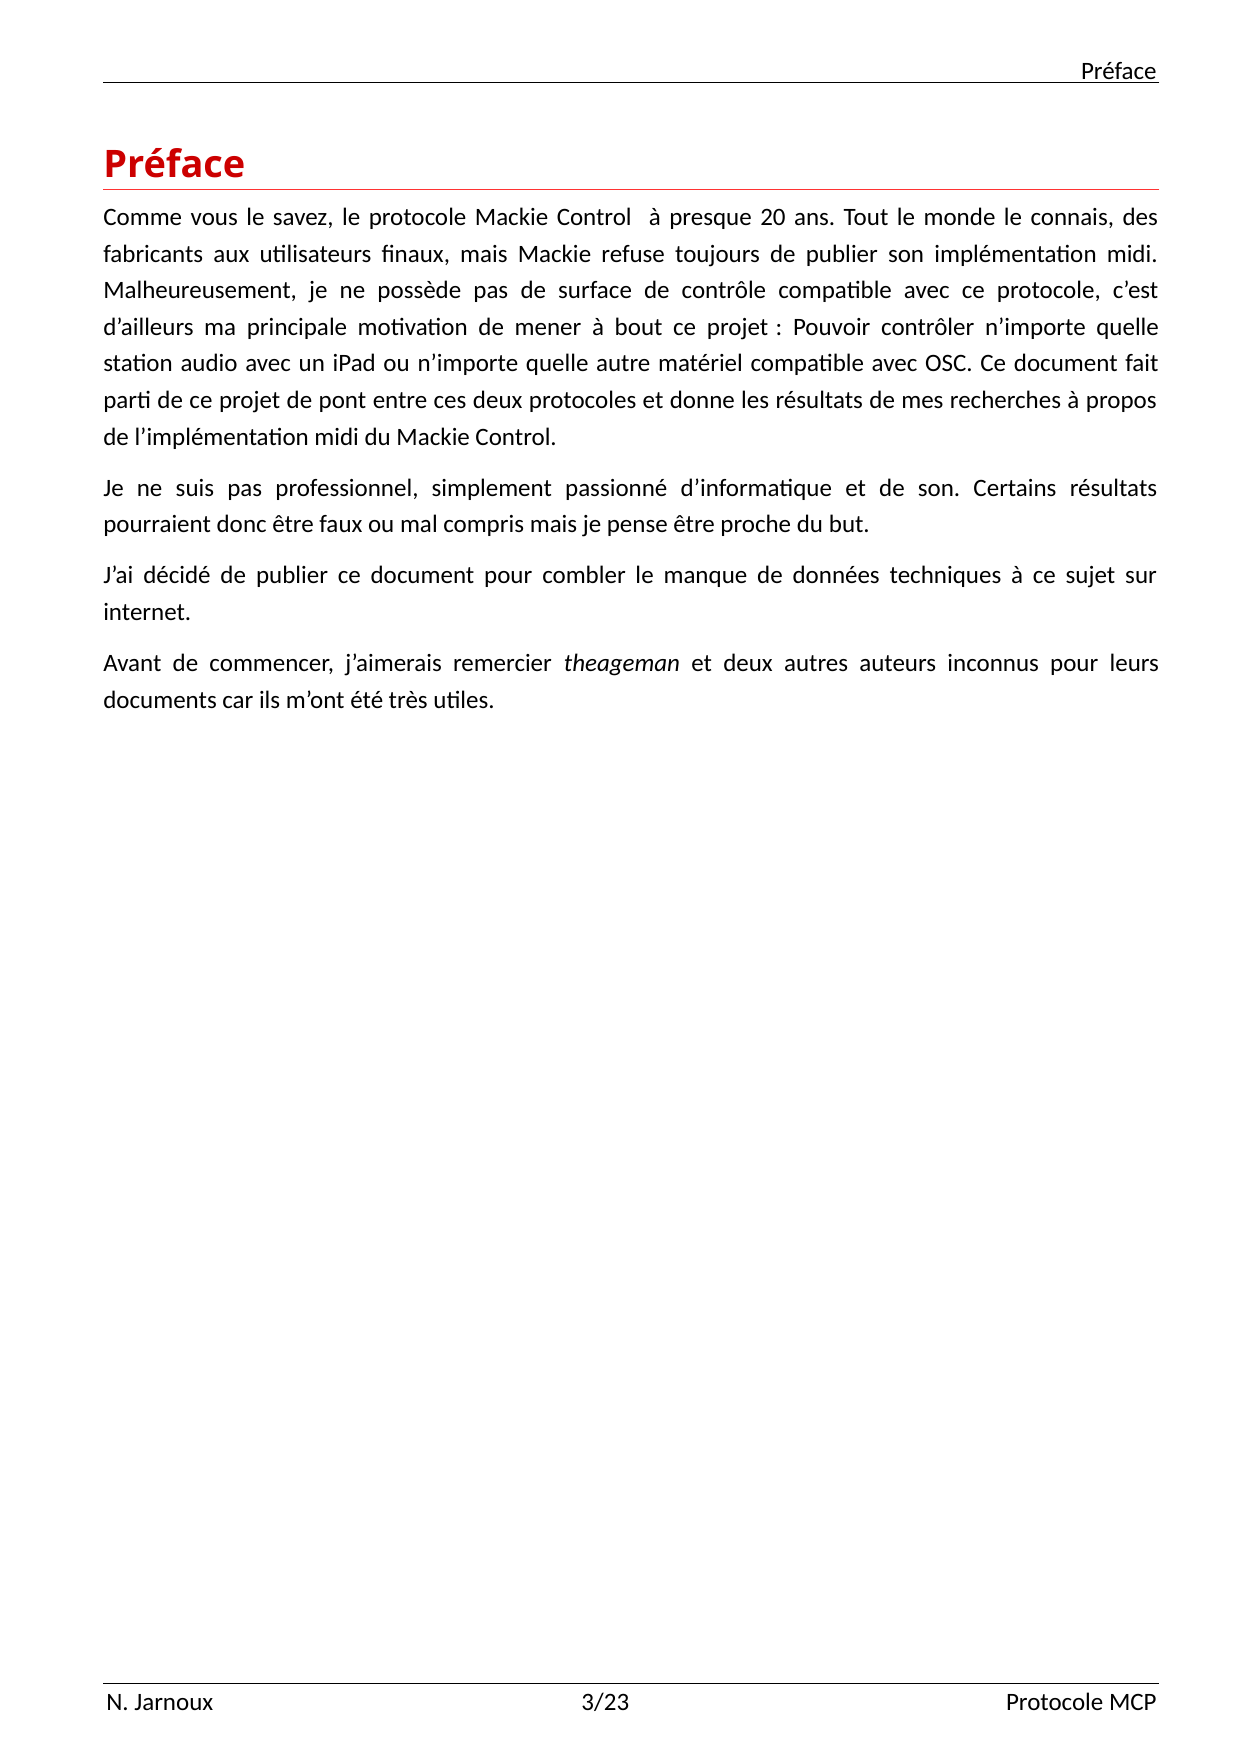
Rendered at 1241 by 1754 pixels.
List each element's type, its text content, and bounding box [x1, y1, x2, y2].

text J’ai décidé de publier ce document pour combler le manque de données techniques à ce sujet sur internet. [103, 559, 1159, 627]
text Je ne suis pas professionnel, simplement passionné d’informatique et de son. Certains résultats pourraient donc être faux ou mal compris mais je pense être proche du but. [103, 472, 1159, 539]
text Comme vous le savez, le protocole Mackie Control à presque 20 ans. Tout le monde le connais, des fabricants aux utilisateurs finaux, mais Mackie refuse toujours de publier son implémentation midi. Malheureusement, je ne possède pas de surface de contrôle compatible avec ce protocole, c’est d’ailleurs ma principale motivation de mener à bout ce projet : Pouvoir contrôler n’importe quelle station audio avec un iPad ou n’importe quelle autre matériel compatible avec OSC. Ce document fait parti de ce projet de pont entre ces deux protocoles et donne les résultats de mes recherches à propos de l’implémentation midi du Mackie Control. [103, 201, 1159, 451]
text Avant de commencer, j’aimerais remercier theageman et deux autres auteurs inconnus pour leurs documents car ils m’ont été très utiles. [103, 647, 1159, 714]
subtitle Préface [103, 137, 1159, 189]
